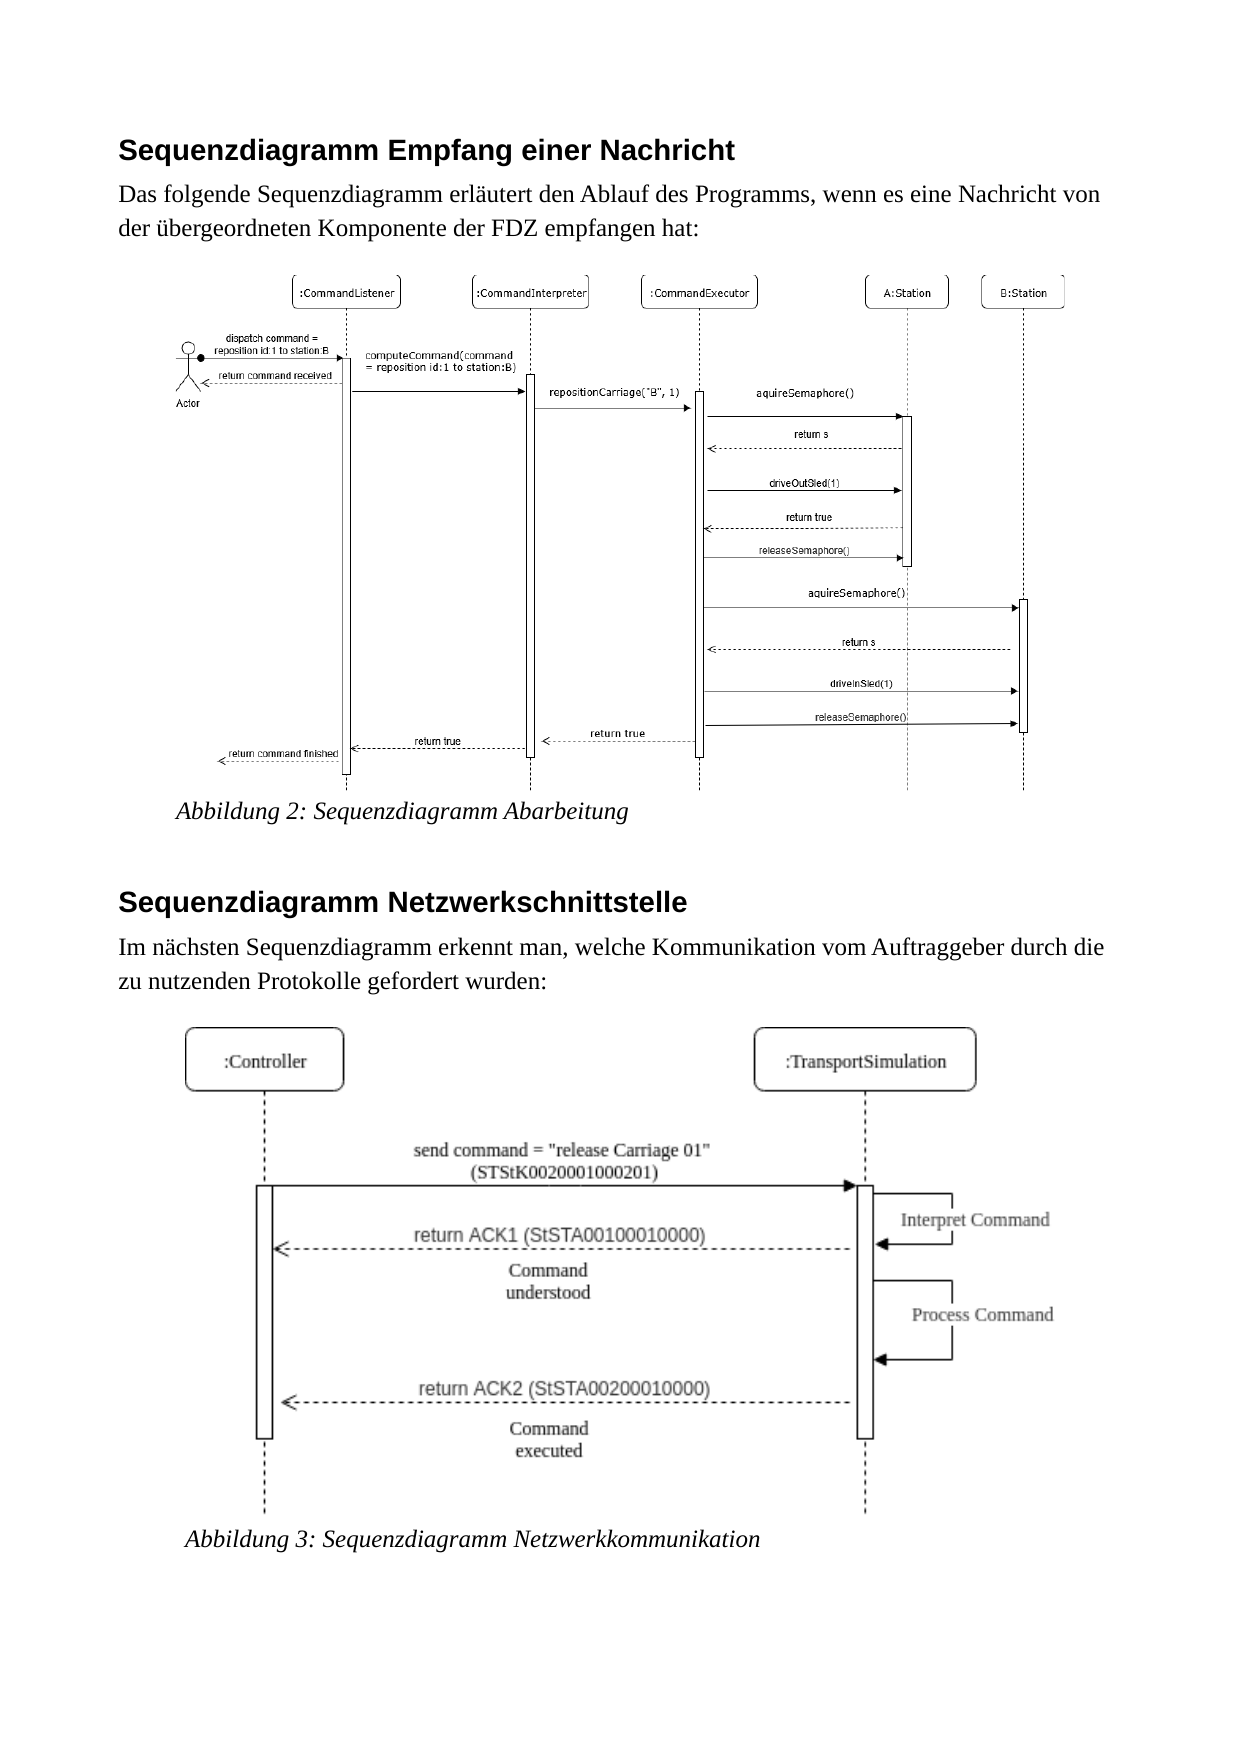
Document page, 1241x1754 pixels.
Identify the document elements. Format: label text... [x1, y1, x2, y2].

picture [175, 275, 1065, 791]
text Abbildung 3: Sequenzdiagramm Netzwerkkommunikation [185, 1519, 1055, 1553]
text Im nächsten Sequenzdiagramm erkennt man, welche Kommunikation vom Auftraggeber durch die zu nutzenden Protokolle gefordert wurden: [118, 932, 1122, 995]
subtitle Sequenzdiagramm Netzwerkschnittstelle [118, 885, 1122, 919]
subtitle Sequenzdiagramm Empfang einer Nachricht [118, 133, 1122, 166]
picture [185, 1027, 1056, 1519]
text Abbildung 2: Sequenzdiagramm Abarbeitung [176, 791, 1064, 824]
text Das folgende Sequenzdiagramm erläutert den Ablauf des Programms, wenn es eine Nachricht von der übergeordneten Komponente der FDZ empfangen hat: [118, 179, 1122, 242]
